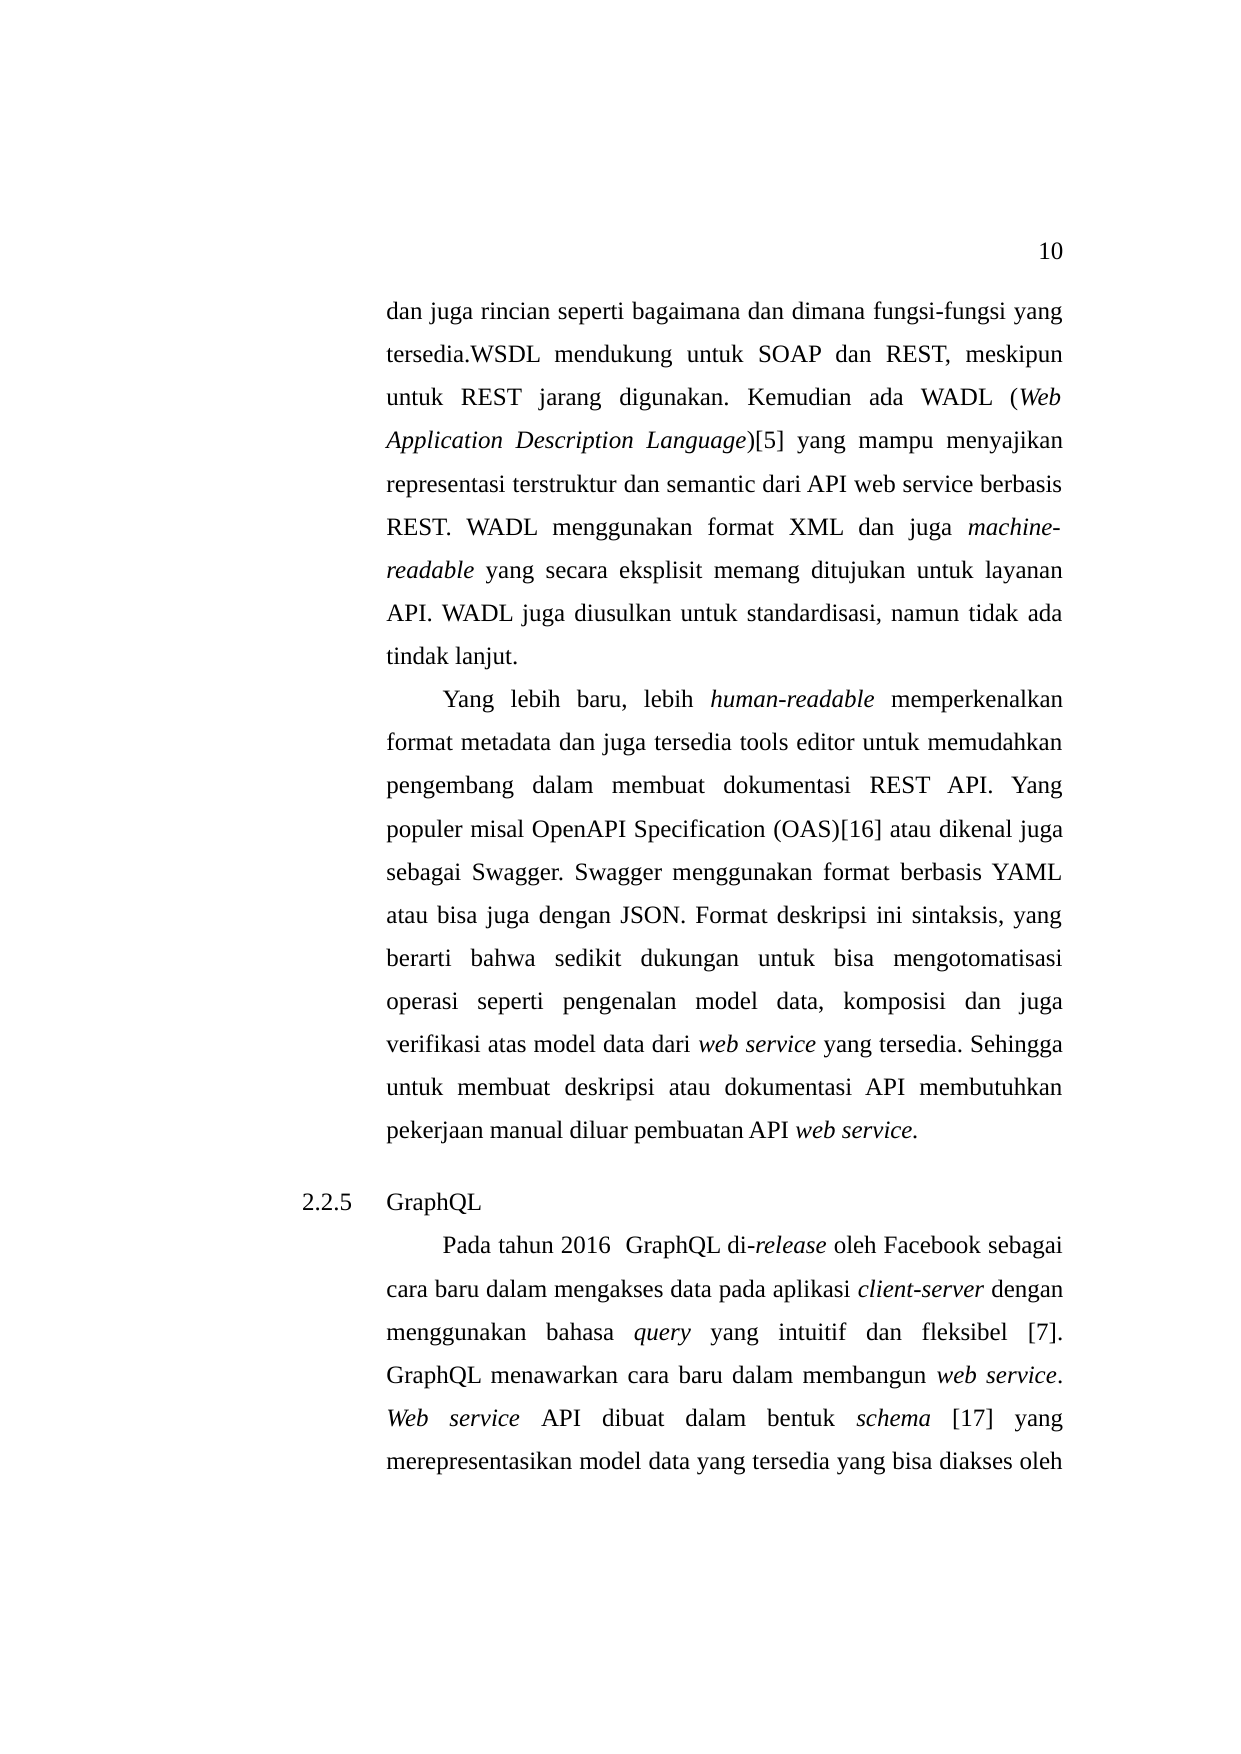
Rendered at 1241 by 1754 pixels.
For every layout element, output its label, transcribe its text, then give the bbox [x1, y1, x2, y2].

text Pada tahun 2016 GraphQL di-release oleh Facebook sebagai cara baru dalam mengakses data pada aplikasi client-server dengan menggunakan bahasa query yang intuitif dan fleksibel [7]. GraphQL menawarkan cara baru dalam membangun web service. Web service API dibuat dalam bentuk schema [17] yang merepresentasikan model data yang tersedia yang bisa diakses oleh [386, 1231, 1063, 1475]
list GraphQL [302, 1187, 1063, 1216]
text dan juga rincian seperti bagaimana dan dimana fungsi-fungsi yang tersedia.WSDL mendukung untuk SOAP dan REST, meskipun untuk REST jarang digunakan. Kemudian ada WADL (Web Application Description Language)[5] yang mampu menyajikan representasi terstruktur dan semantic dari API web service berbasis REST. WADL menggunakan format XML dan juga machine-readable yang secara eksplisit memang ditujukan untuk layanan API. WADL juga diusulkan untuk standardisasi, namun tidak ada tindak lanjut. [386, 296, 1063, 670]
text Yang lebih baru, lebih human-readable memperkenalkan format metadata dan juga tersedia tools editor untuk memudahkan pengembang dalam membuat dokumentasi REST API. Yang populer misal OpenAPI Specification (OAS)[16] atau dikenal juga sebagai Swagger. Swagger menggunakan format berbasis YAML atau bisa juga dengan JSON. Format deskripsi ini sintaksis, yang berarti bahwa sedikit dukungan untuk bisa mengotomatisasi operasi seperti pengenalan model data, komposisi dan juga verifikasi atas model data dari web service yang tersedia. Sehingga untuk membuat deskripsi atau dokumentasi API membutuhkan pekerjaan manual diluar pembuatan API web service. [386, 684, 1063, 1144]
